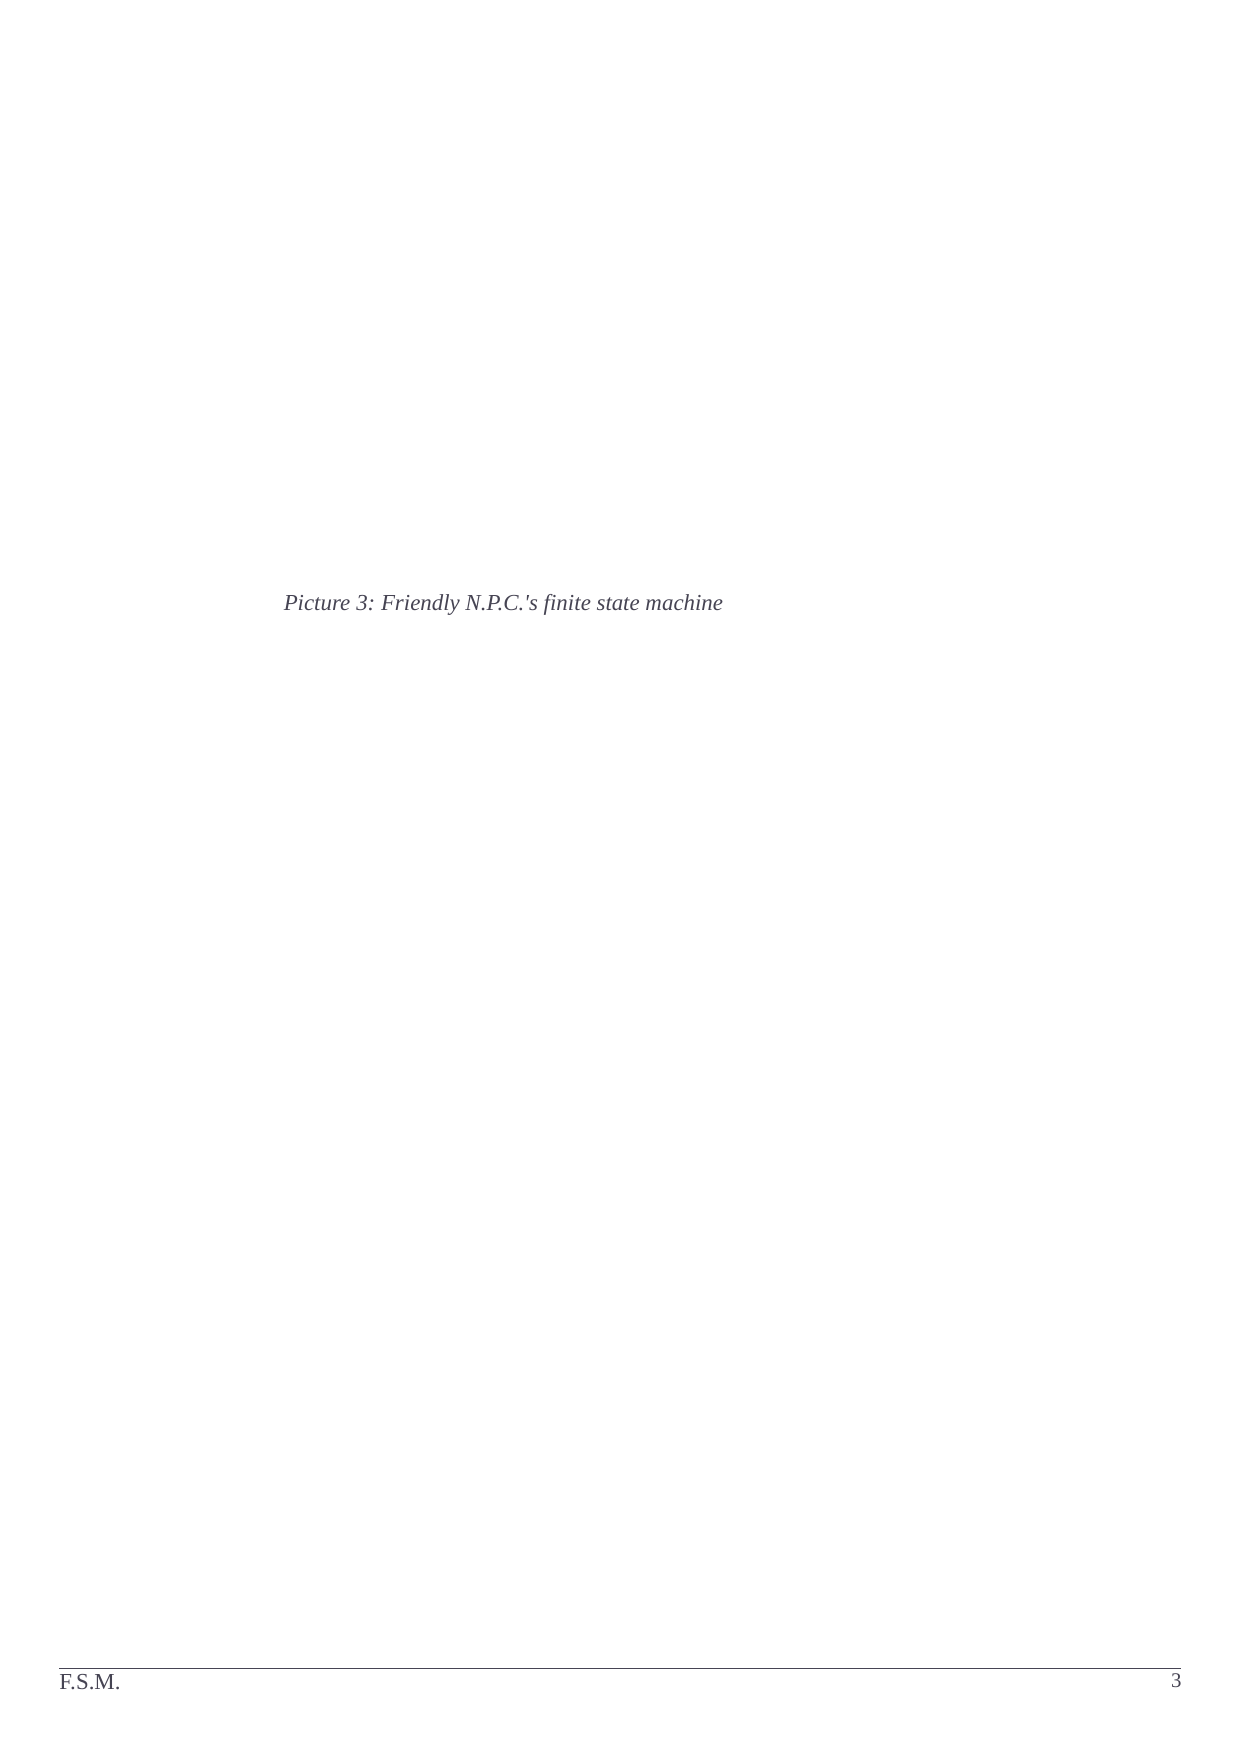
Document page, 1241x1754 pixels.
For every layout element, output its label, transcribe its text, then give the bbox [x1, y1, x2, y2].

text Picture 3: Friendly N.P.C.'s finite state machine [283, 72, 957, 616]
